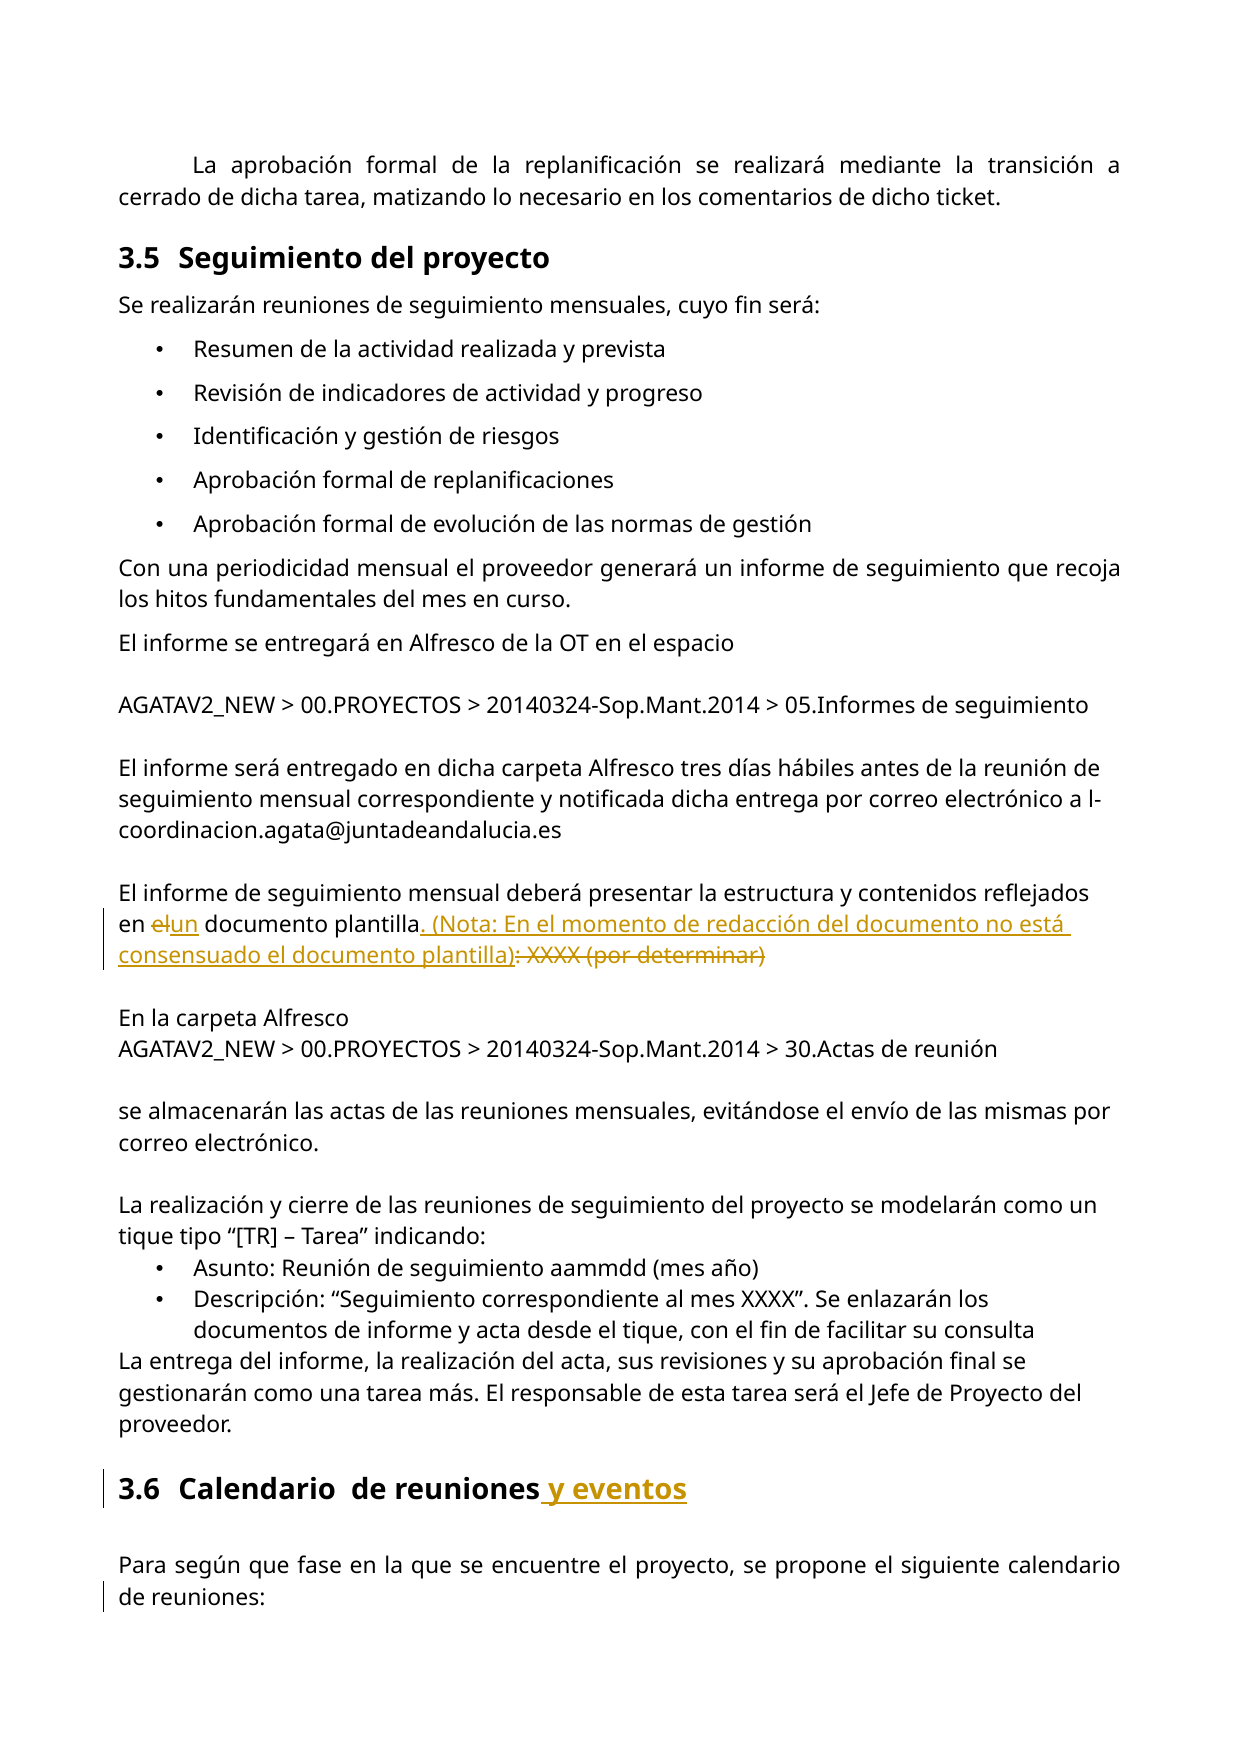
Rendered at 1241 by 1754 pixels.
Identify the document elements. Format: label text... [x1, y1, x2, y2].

text La realización y cierre de las reuniones de seguimiento del proyecto se modelarán como un tique tipo “[TR] – Tarea” indicando: [118, 1189, 1122, 1252]
subtitle Seguimiento del proyecto [118, 237, 1122, 277]
text En la carpeta Alfresco [118, 1002, 1122, 1033]
text El informe se entregará en Alfresco de la OT en el espacio [118, 627, 1122, 658]
list Resumen de la actividad realizada y prevista [156, 333, 1122, 364]
list Aprobación formal de replanificaciones [156, 464, 1122, 495]
text AGATAV2_NEW > 00.PROYECTOS > 20140324-Sop.Mant.2014 > 30.Actas de reunión [118, 1033, 1122, 1064]
list Revisión de indicadores de actividad y progreso [156, 377, 1122, 408]
text AGATAV2_NEW > 00.PROYECTOS > 20140324-Sop.Mant.2014 > 05.Informes de seguimiento [118, 689, 1122, 720]
text El informe de seguimiento mensual deberá presentar la estructura y contenidos reflejados en un documento plantilla. (Nota: En el momento de redacción del documento no está consensuado el documento plantilla) [118, 877, 1122, 970]
text El informe será entregado en dicha carpeta Alfresco tres días hábiles antes de la reunión de seguimiento mensual correspondiente y notificada dicha entrega por correo electrónico a l-coordinacion.agata@juntadeandalucia.es [118, 752, 1122, 845]
text Para según que fase en la que se encuentre el proyecto, se propone el siguiente calendario de reuniones: [118, 1549, 1122, 1612]
list Aprobación formal de evolución de las normas de gestión [156, 508, 1122, 539]
text Con una periodicidad mensual el proveedor generará un informe de seguimiento que recoja los hitos fundamentales del mes en curso. [118, 552, 1122, 614]
list Asunto: Reunión de seguimiento aammdd (mes año) [156, 1252, 1122, 1283]
list Descripción: “Seguimiento correspondiente al mes XXXX”. Se enlazarán los documentos de informe y acta desde el tique, con el fin de facilitar su consulta [156, 1283, 1122, 1345]
subtitle Calendario de reuniones y eventos [118, 1468, 1122, 1508]
text se almacenarán las actas de las reuniones mensuales, evitándose el envío de las mismas por correo electrónico. [118, 1095, 1122, 1158]
text La entrega del informe, la realización del acta, sus revisiones y su aprobación final se gestionarán como una tarea más. El responsable de esta tarea será el Jefe de Proyecto del proveedor. [118, 1345, 1122, 1439]
list Identificación y gestión de riesgos [156, 420, 1122, 452]
text Se realizarán reuniones de seguimiento mensuales, cuyo fin será: [118, 289, 1122, 320]
text La aprobación formal de la replanificación se realizará mediante la transición a cerrado de dicha tarea, matizando lo necesario en los comentarios de dicho ticket. [118, 149, 1122, 212]
